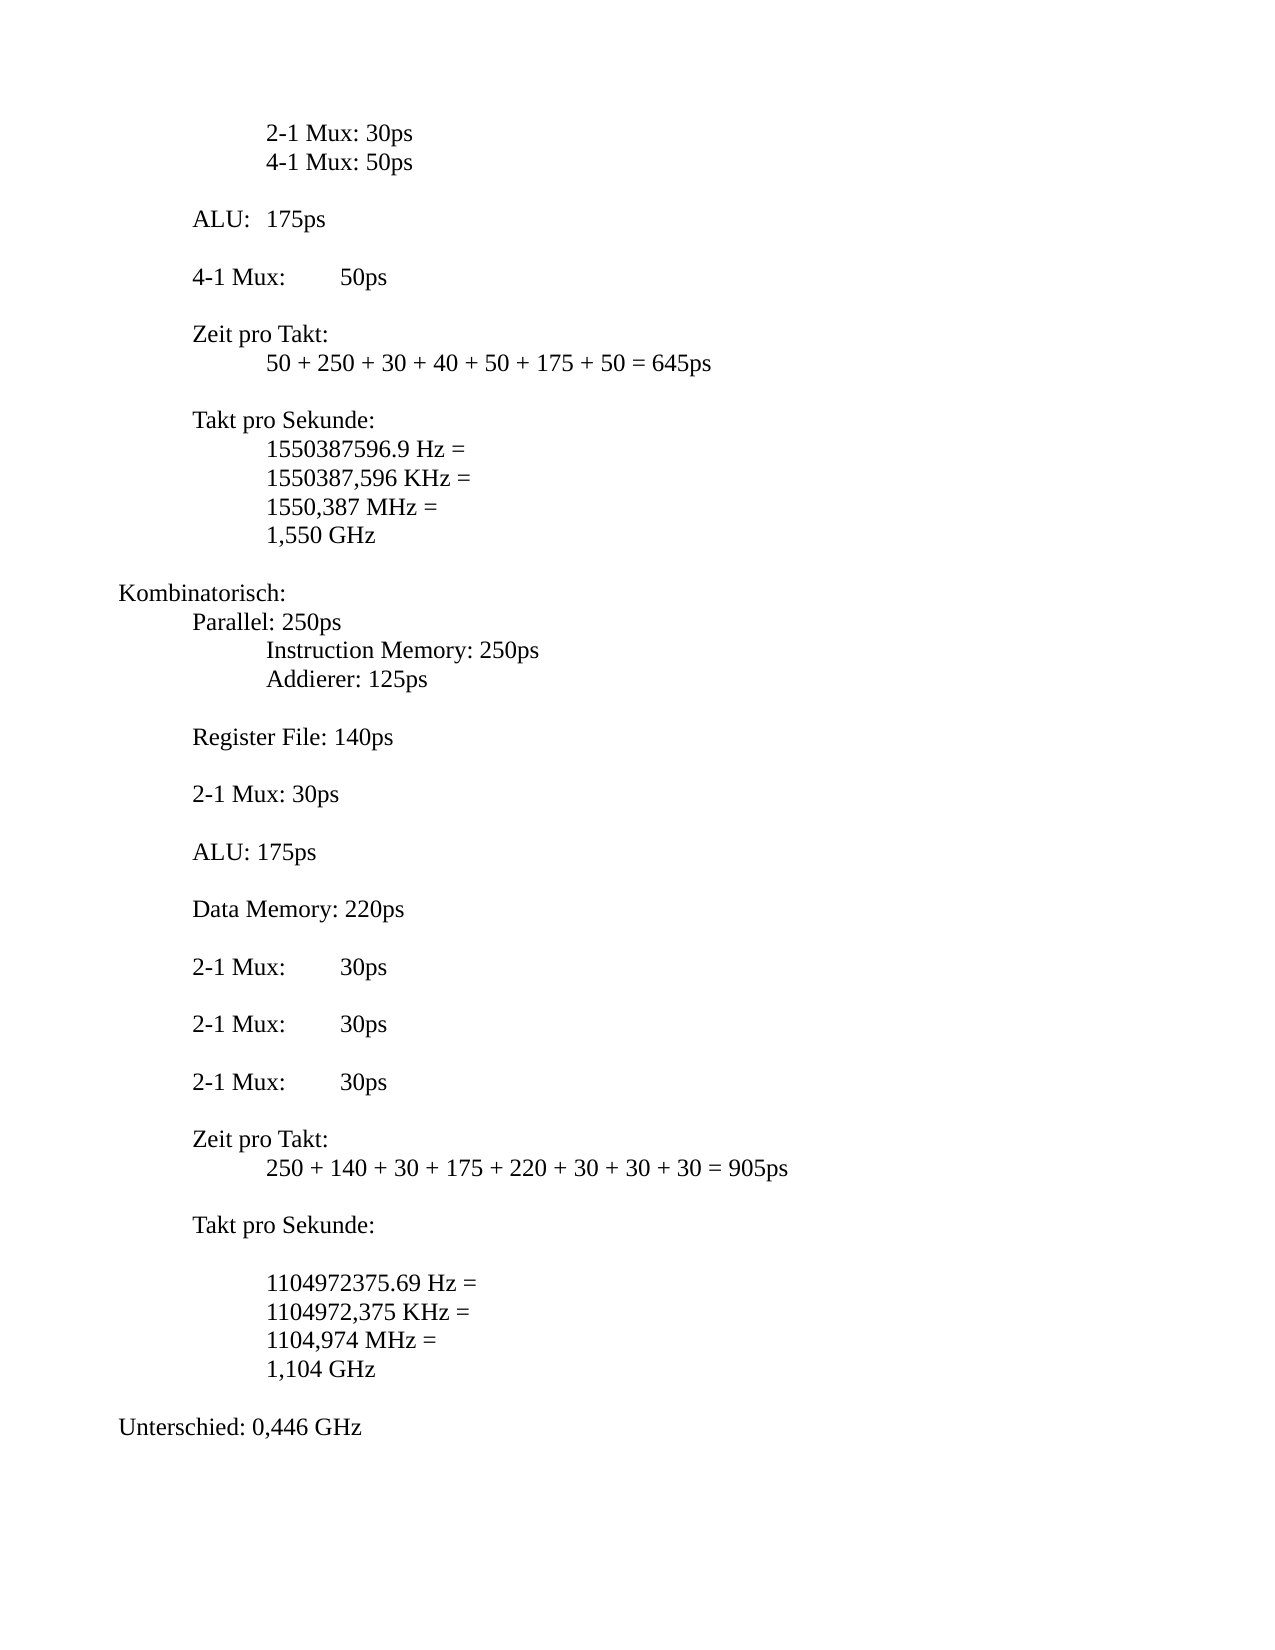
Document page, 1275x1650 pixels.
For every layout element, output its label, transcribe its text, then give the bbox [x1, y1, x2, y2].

text Zeit pro Takt: [118, 319, 1157, 348]
text 50 + 250 + 30 + 40 + 50 + 175 + 50 = 645ps [118, 348, 1157, 377]
text 1104972375.69 Hz = [118, 1268, 1157, 1297]
text 1550387,596 KHz = [118, 463, 1157, 492]
text Instruction Memory: 250ps [118, 636, 1157, 664]
text Data Memory: 220ps [118, 894, 1157, 923]
text 2-1 Mux: 30ps [118, 1009, 1157, 1038]
text 2-1 Mux: 30ps [118, 1067, 1157, 1096]
text 1104,974 MHz = [118, 1326, 1157, 1354]
text Takt pro Sekunde: [118, 406, 1157, 434]
text 2-1 Mux: 30ps [118, 118, 1157, 147]
text 4-1 Mux: 50ps [118, 262, 1157, 291]
text 250 + 140 + 30 + 175 + 220 + 30 + 30 + 30 = 905ps [118, 1153, 1157, 1182]
text Parallel: 250ps [118, 607, 1157, 636]
text 2-1 Mux: 30ps [118, 779, 1157, 808]
text 1,104 GHz [118, 1354, 1157, 1383]
text 1,550 GHz [118, 521, 1157, 549]
text ALU: 175ps [118, 837, 1157, 866]
text ALU: 175ps [118, 204, 1157, 233]
text Unterschied: 0,446 GHz [118, 1412, 1157, 1441]
text Zeit pro Takt: [118, 1124, 1157, 1153]
text 4-1 Mux: 50ps [118, 147, 1157, 176]
text Register File: 140ps [118, 722, 1157, 751]
text Takt pro Sekunde: [118, 1211, 1157, 1239]
text 1104972,375 KHz = [118, 1297, 1157, 1326]
text 2-1 Mux: 30ps [118, 952, 1157, 981]
text 1550387596.9 Hz = [118, 434, 1157, 463]
text 1550,387 MHz = [118, 492, 1157, 521]
text Kombinatorisch: [118, 578, 1157, 607]
text Addierer: 125ps [118, 664, 1157, 693]
